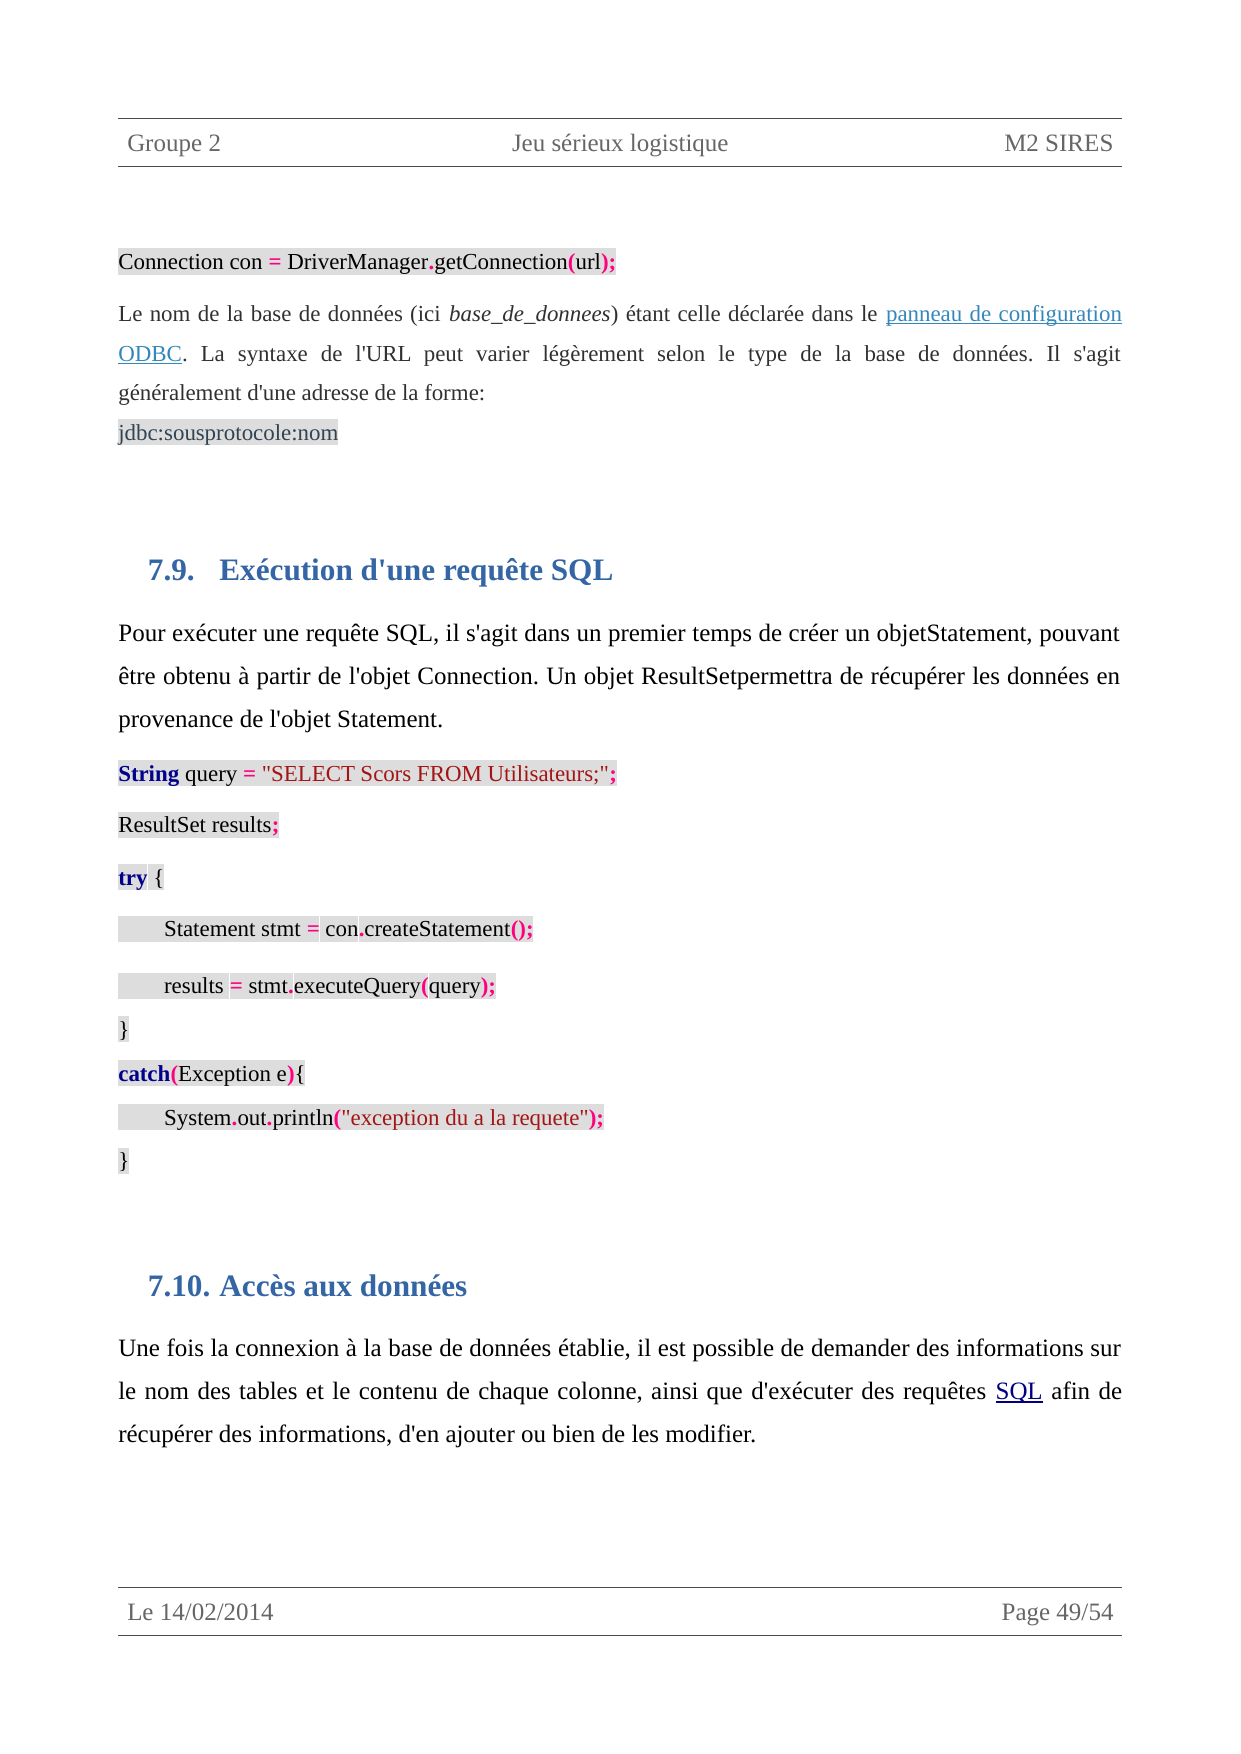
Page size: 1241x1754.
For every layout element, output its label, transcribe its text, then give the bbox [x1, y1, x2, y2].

text Une fois la connexion à la base de données établie, il est possible de demander des informations sur le nom des tables et le contenu de chaque colonne, ainsi que d'exécuter des requêtes SQL afin de récupérer des informations, d'en ajouter ou bien de les modifier. [118, 1333, 1122, 1448]
text Le nom de la base de données (ici base_de_donnees) étant celle déclarée dans le panneau de configuration ODBC. La syntaxe de l'URL peut varier légèrement selon le type de la base de données. Il s'agit généralement d'une adresse de la forme: [118, 300, 1122, 406]
text } [118, 1142, 1122, 1174]
subtitle Accès aux données [145, 1267, 1122, 1303]
text ResultSet results; [118, 812, 1122, 838]
text Pour exécuter une requête SQL, il s'agit dans un premier temps de créer un objetStatement, pouvant être obtenu à partir de l'objet Connection. Un objet ResultSetpermettra de récupérer les données en provenance de l'objet Statement. [118, 618, 1122, 733]
text String query = "SELECT Scors FROM Utilisateurs;"; [118, 759, 1122, 786]
subtitle Exécution d'une requête SQL [145, 551, 1122, 587]
text results = stmt.executeQuery(query); [118, 967, 1122, 999]
text catch(Exception e){ [118, 1055, 1122, 1086]
text Connection con = DriverManager.getConnection(url); [118, 248, 1122, 275]
text } [118, 1011, 1122, 1042]
text try { [118, 863, 1122, 890]
text jdbc:sousprotocole:nom [118, 419, 1122, 445]
text Statement stmt = con.createStatement(); [118, 916, 1122, 942]
text System.out.println("exception du a la requete"); [118, 1099, 1122, 1130]
